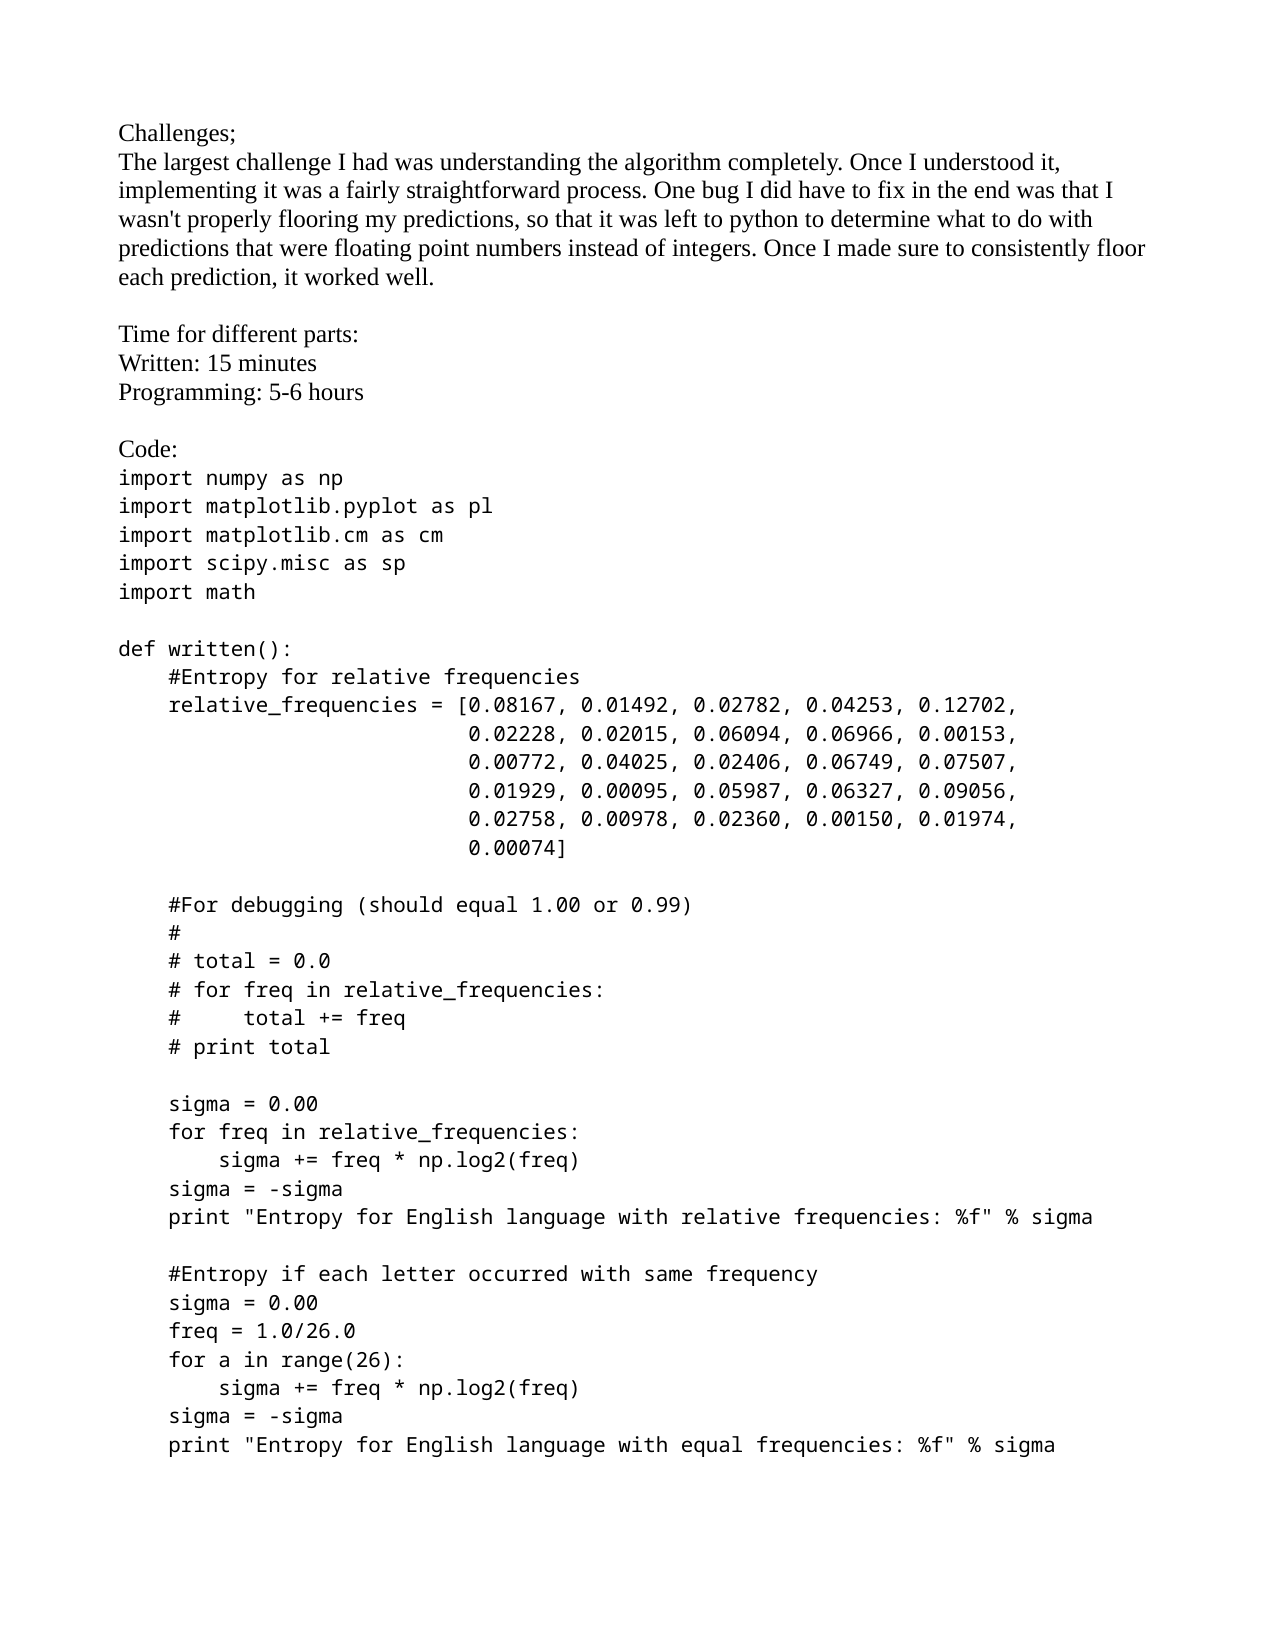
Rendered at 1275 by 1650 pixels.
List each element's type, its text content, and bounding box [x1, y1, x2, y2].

text 0.02228, 0.02015, 0.06094, 0.06966, 0.00153, [118, 719, 1157, 747]
text Written: 15 minutes [118, 348, 1157, 377]
text # total = 0.0 [118, 947, 1157, 975]
text 0.01929, 0.00095, 0.05987, 0.06327, 0.09056, [118, 776, 1157, 804]
text # total += freq [118, 1003, 1157, 1032]
text relative_frequencies = [0.08167, 0.01492, 0.02782, 0.04253, 0.12702, [118, 691, 1157, 719]
text sigma += freq * np.log2(freq) [118, 1146, 1157, 1174]
text freq = 1.0/26.0 [118, 1316, 1157, 1345]
text Code: [118, 434, 1157, 463]
text import matplotlib.pyplot as pl [118, 492, 1157, 520]
text sigma = 0.00 [118, 1089, 1157, 1117]
text #For debugging (should equal 1.00 or 0.99) [118, 890, 1157, 918]
text for freq in relative_frequencies: [118, 1117, 1157, 1146]
text import scipy.misc as sp [118, 548, 1157, 577]
text import matplotlib.cm as cm [118, 520, 1157, 548]
text import math [118, 577, 1157, 605]
text #Entropy for relative frequencies [118, 662, 1157, 691]
text #Entropy if each letter occurred with same frequency [118, 1259, 1157, 1288]
text sigma = 0.00 [118, 1288, 1157, 1316]
text 0.00074] [118, 833, 1157, 861]
text 0.00772, 0.04025, 0.02406, 0.06749, 0.07507, [118, 747, 1157, 776]
text Time for different parts: [118, 319, 1157, 348]
text sigma += freq * np.log2(freq) [118, 1373, 1157, 1402]
text sigma = -sigma [118, 1174, 1157, 1202]
text Programming: 5-6 hours [118, 377, 1157, 406]
text # for freq in relative_frequencies: [118, 975, 1157, 1003]
text import numpy as np [118, 463, 1157, 492]
text def written(): [118, 634, 1157, 662]
text print "Entropy for English language with equal frequencies: %f" % sigma [118, 1430, 1157, 1458]
text Challenges; [118, 118, 1157, 147]
text # [118, 918, 1157, 947]
text for a in range(26): [118, 1345, 1157, 1373]
text print "Entropy for English language with relative frequencies: %f" % sigma [118, 1202, 1157, 1231]
text 0.02758, 0.00978, 0.02360, 0.00150, 0.01974, [118, 804, 1157, 833]
text sigma = -sigma [118, 1402, 1157, 1430]
text # print total [118, 1032, 1157, 1060]
text The largest challenge I had was understanding the algorithm completely. Once I understood it, implementing it was a fairly straightforward process. One bug I did have to fix in the end was that I wasn't properly flooring my predictions, so that it was left to python to determine what to do with predictions that were floating point numbers instead of integers. Once I made sure to consistently floor each prediction, it worked well. [118, 147, 1157, 291]
